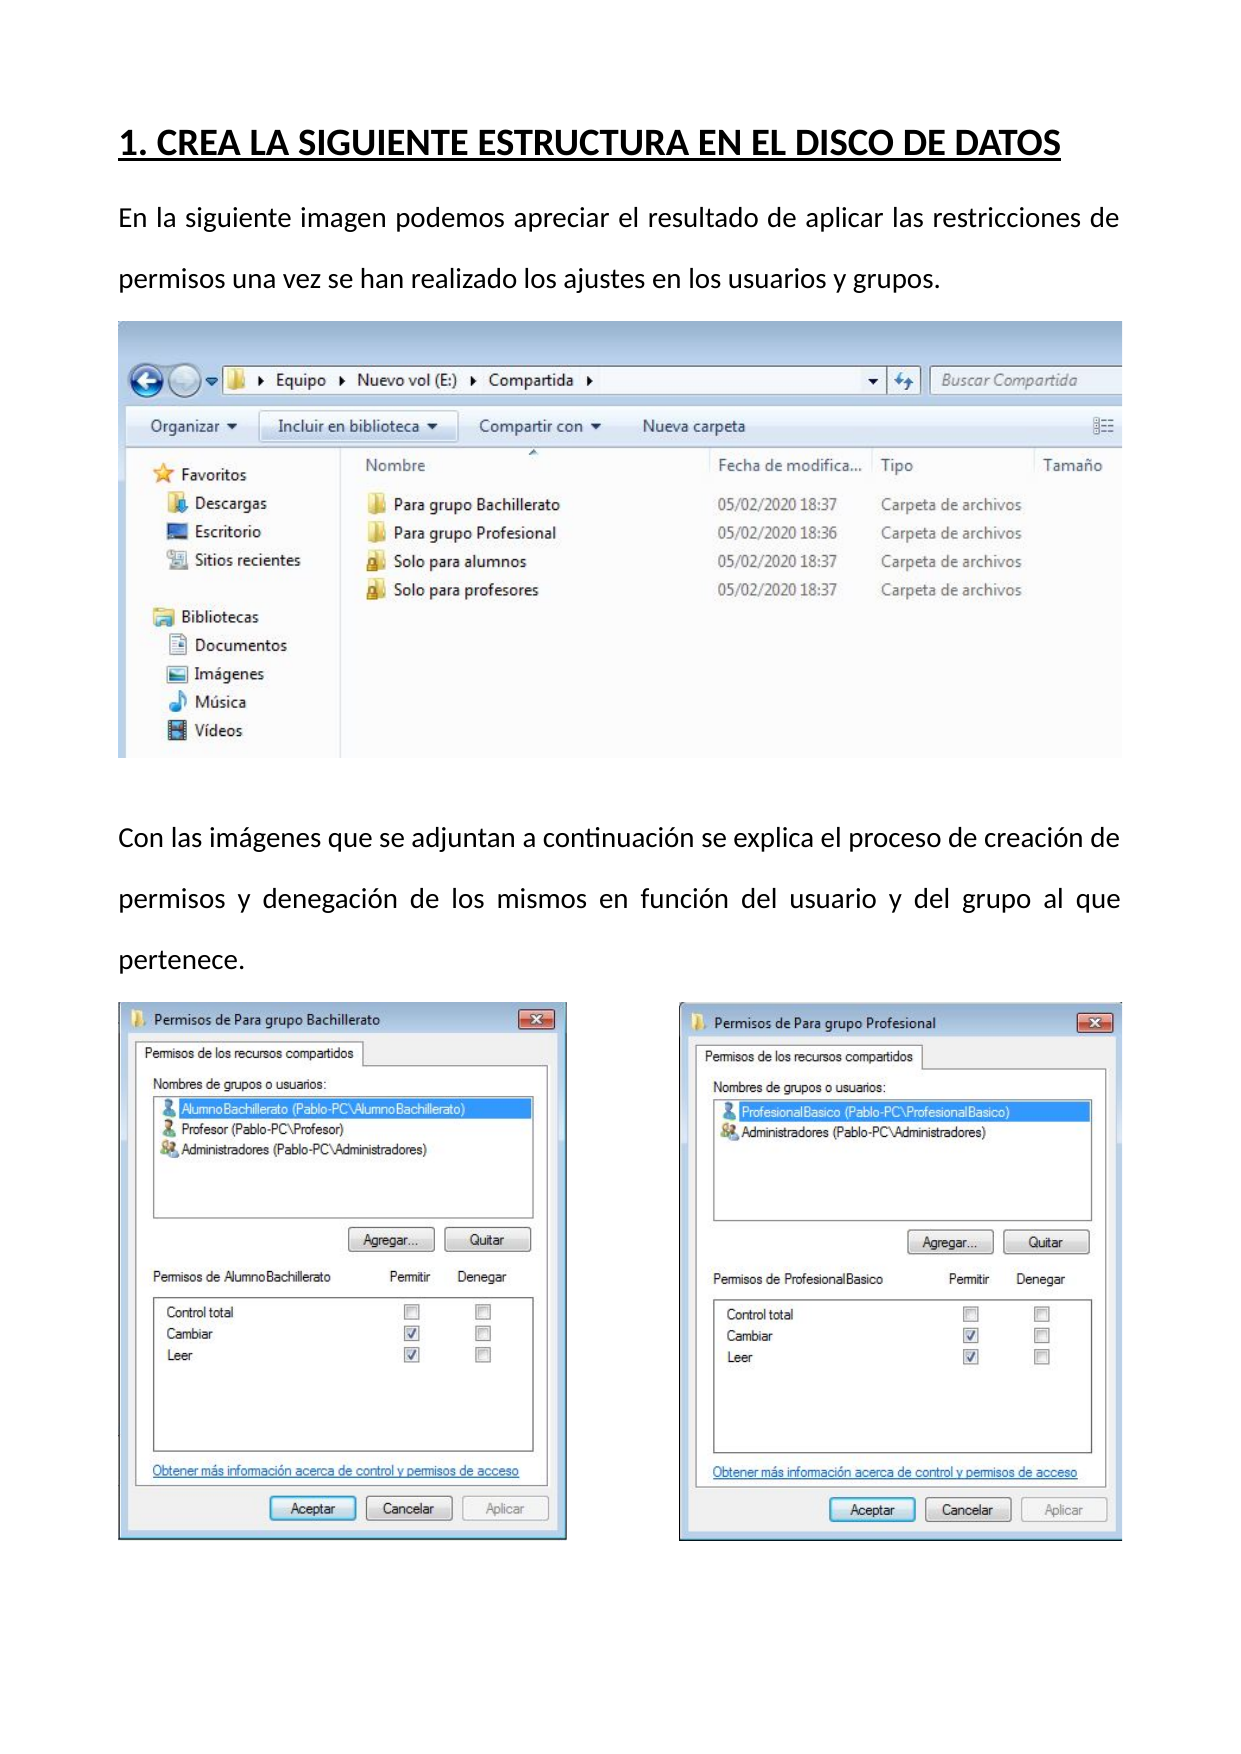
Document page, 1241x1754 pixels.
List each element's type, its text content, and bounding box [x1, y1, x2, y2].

text Con las imágenes que se adjuntan a continuación se explica el proceso de creación de permisos y denegación de los mismos en función del usuario y del grupo al que pertenece. [118, 819, 1122, 1002]
picture [118, 321, 1123, 758]
picture [679, 1002, 1123, 1541]
text 1. CREA LA SIGUIENTE ESTRUCTURA EN EL DISCO DE DATOS [118, 118, 1122, 199]
text En la siguiente imagen podemos apreciar el resultado de aplicar las restricciones de permisos una vez se han realizado los ajustes en los usuarios y grupos. [118, 199, 1122, 321]
picture [118, 1002, 567, 1541]
